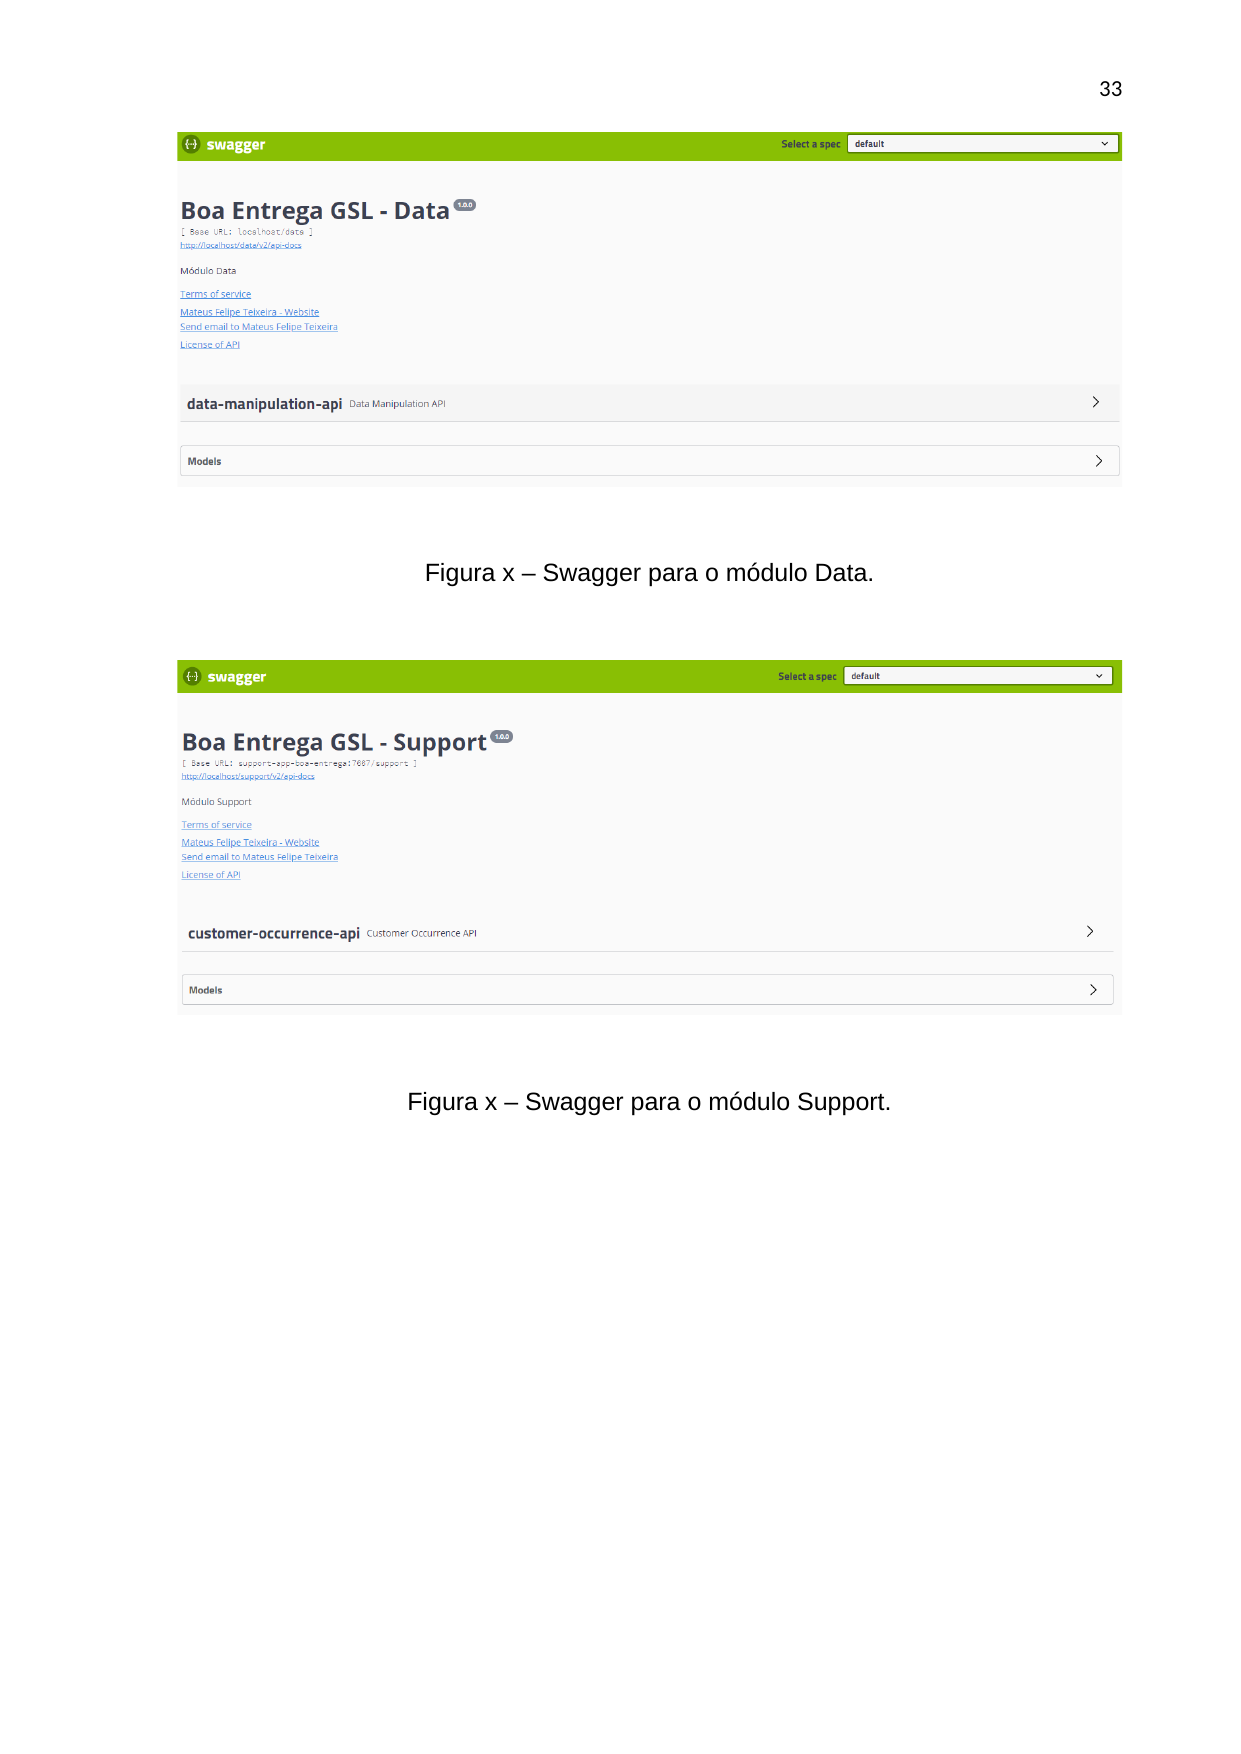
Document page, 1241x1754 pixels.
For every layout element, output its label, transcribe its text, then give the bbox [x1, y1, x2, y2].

text Figura x – Swagger para o módulo Support. [177, 1087, 1122, 1116]
text Figura x – Swagger para o módulo Data. [177, 558, 1122, 587]
